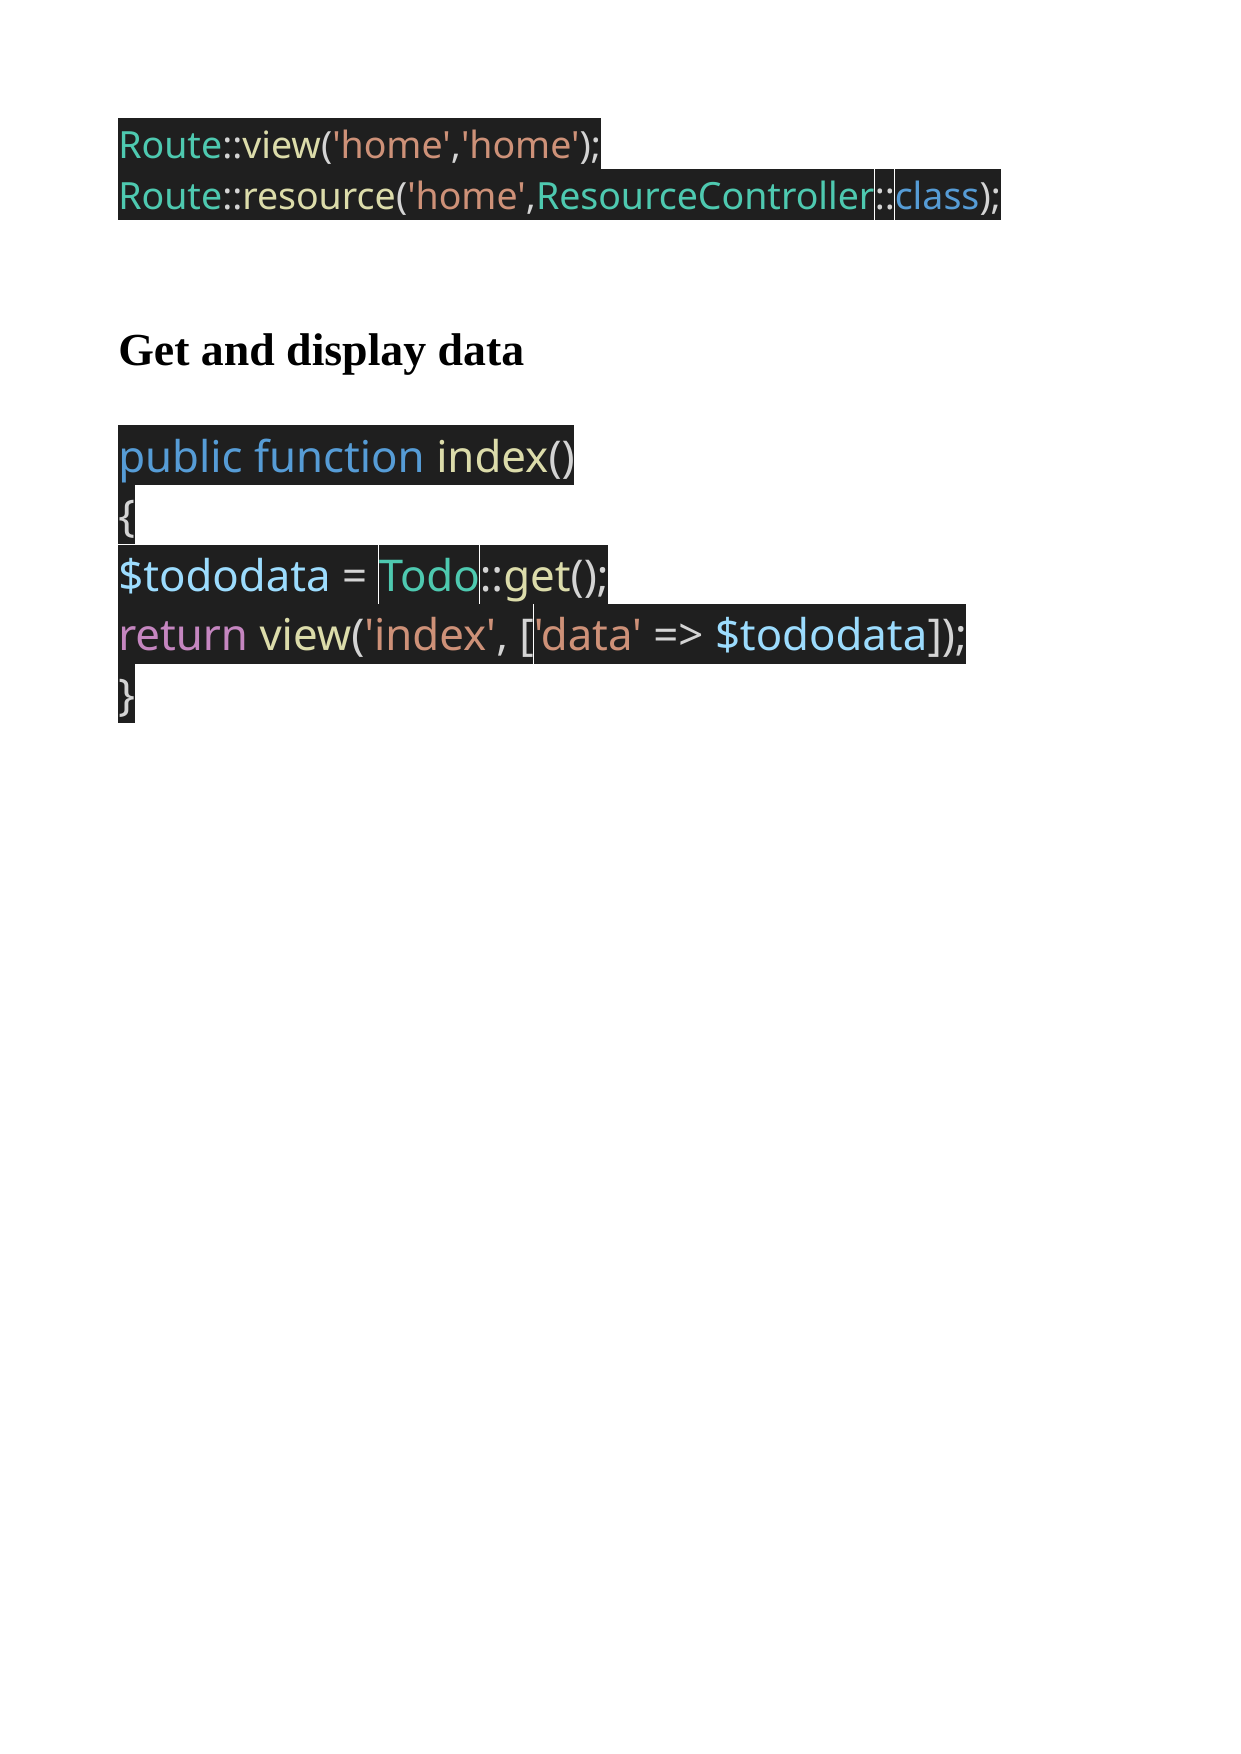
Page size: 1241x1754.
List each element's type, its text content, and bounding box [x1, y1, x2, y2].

text return view('index', ['data' => $tododata]); [118, 604, 1122, 664]
text { [118, 485, 1122, 544]
text Get and display data [118, 322, 1122, 375]
text } [118, 664, 1122, 723]
text $tododata = Todo::get(); [118, 544, 1122, 604]
text Route::view('home','home'); [118, 118, 1122, 169]
text Route::resource('home',ResourceController::class); [118, 169, 1122, 220]
text public function index() [118, 425, 1122, 485]
